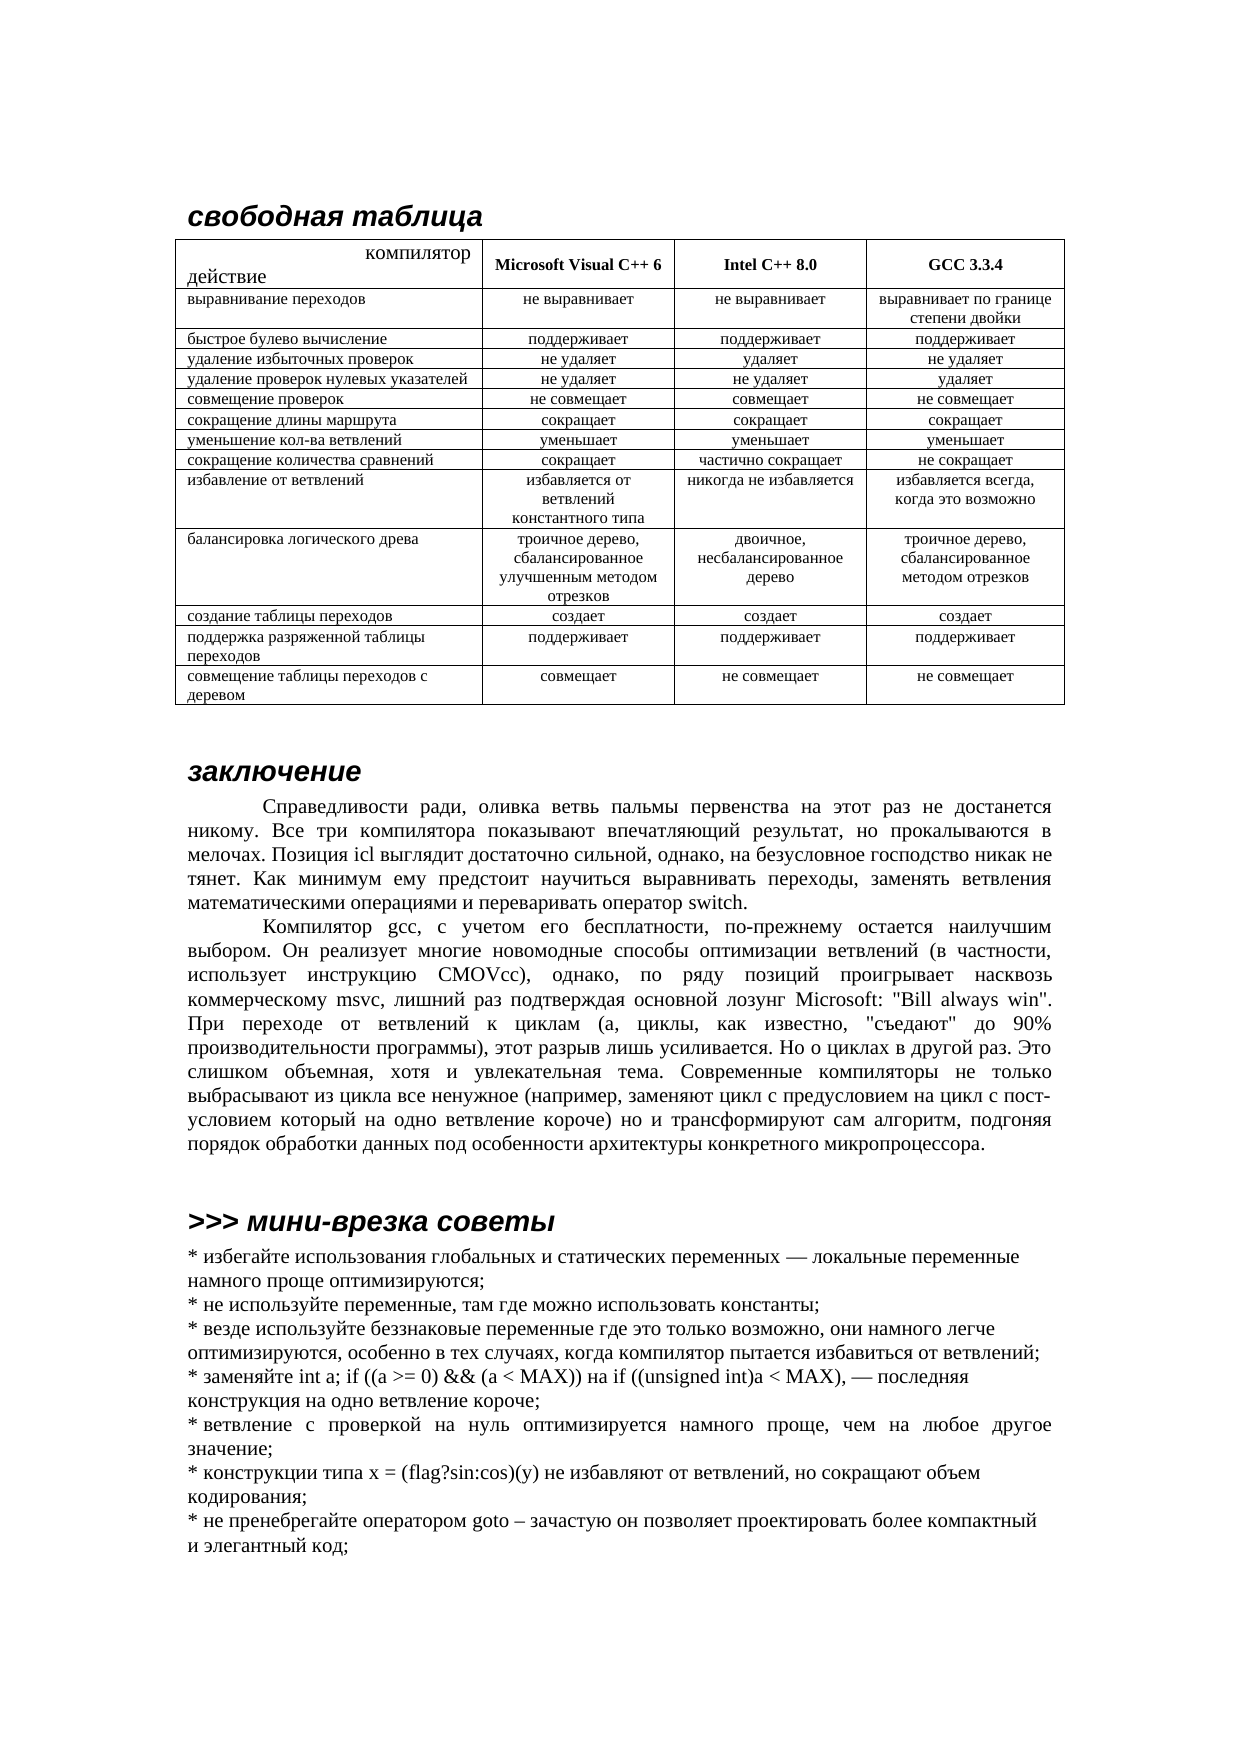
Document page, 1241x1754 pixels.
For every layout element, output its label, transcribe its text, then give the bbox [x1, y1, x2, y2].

table_cell удаляет [675, 349, 866, 368]
table_header GCC 3.3.4 [867, 240, 1064, 288]
text * везде используйте беззнаковые переменные где это только возможно, они намного легче оптимизируются, особенно в тех случаях, когда компилятор пытается избавиться от ветвлений; [187, 1316, 1053, 1364]
table_cell не сокращает [867, 450, 1064, 469]
table_cell частично сокращает [675, 450, 866, 469]
table_cell не выравнивает [483, 289, 674, 327]
text * не используйте переменные, там где можно использовать константы; [187, 1292, 1053, 1316]
subtitle >>> мини-врезка советы [187, 1204, 1053, 1237]
table_header Microsoft Visual C++ 6 [483, 240, 674, 288]
table_cell поддерживает [867, 329, 1064, 348]
subtitle свободная таблица [187, 199, 1053, 233]
table_cell поддерживает [675, 329, 866, 348]
table_cell быстрое булево вычисление [176, 329, 482, 348]
table_cell создает [675, 606, 866, 625]
table_header компилятор действие [176, 240, 482, 288]
table_cell уменьшение кол-ва ветвлений [176, 430, 482, 449]
table_cell поддерживает [483, 329, 674, 348]
table_cell сокращает [675, 409, 866, 428]
table_cell двоичное, несбалансированное дерево [675, 529, 866, 605]
table_cell удаление избыточных проверок [176, 349, 482, 368]
table_cell создает [867, 606, 1064, 625]
table_cell совмещение таблицы переходов с деревом [176, 666, 482, 704]
table_cell создает [483, 606, 674, 625]
table_cell совмещает [675, 389, 866, 408]
text * конструкции типа x = (flag?sin:cos)(y) не избавляют от ветвлений, но сокращают объем кодирования; [187, 1460, 1053, 1508]
table_cell сокращает [867, 409, 1064, 428]
table_cell уменьшает [675, 430, 866, 449]
table_cell поддерживает [867, 626, 1064, 665]
table_cell удаление проверок нулевых указателей [176, 369, 482, 388]
table_cell уменьшает [483, 430, 674, 449]
text Справедливости ради, оливка ветвь пальмы первенства на этот раз не достанется никому. Все три компилятора показывают впечатляющий результат, но прокалываются в мелочах. Позиция icl выглядит достаточно сильной, однако, на безусловное господство никак не тянет. Как минимум ему предстоит научиться выравнивать переходы, заменять ветвления математическими операциями и переваривать оператор switch. [187, 794, 1053, 914]
table_cell избавление от ветвлений [176, 470, 482, 527]
table_cell поддерживает [483, 626, 674, 665]
table_cell удаляет [867, 369, 1064, 388]
text Компилятор gcc, с учетом его бесплатности, по-прежнему остается наилучшим выбором. Он реализует многие новомодные способы оптимизации ветвлений (в частности, использует инструкцию CMOVcc), однако, по ряду позиций проигрывает насквозь коммерческому msvc, лишний раз подтверждая основной лозунг Microsoft: "Bill always win". При переходе от ветвлений к циклам (а, циклы, как известно, "съедают" до 90% производительности программы), этот разрыв лишь усиливается. Но о циклах в другой раз. Это слишком объемная, хотя и увлекательная тема. Современные компиляторы не только выбрасывают из цикла все ненужное (например, заменяют цикл с предусловием на цикл с пост-условием который на одно ветвление короче) но и трансформируют сам алгоритм, подгоняя порядок обработки данных под особенности архитектуры конкретного микропроцессора. [187, 914, 1053, 1155]
table_cell выравнивает по границе степени двойки [867, 289, 1064, 327]
table_cell избавляется от ветвлений константного типа [483, 470, 674, 527]
table_cell балансировка логического древа [176, 529, 482, 605]
table_cell совмещение проверок [176, 389, 482, 408]
table_cell сокращает [483, 450, 674, 469]
table_cell выравнивание переходов [176, 289, 482, 327]
table_cell уменьшает [867, 430, 1064, 449]
table_cell не выравнивает [675, 289, 866, 327]
text * не пренебрегайте оператором goto – зачастую он позволяет проектировать более компактный и элегантный код; [187, 1508, 1053, 1557]
table_cell не удаляет [675, 369, 866, 388]
table_cell не удаляет [867, 349, 1064, 368]
table_cell не удаляет [483, 349, 674, 368]
text * избегайте использования глобальных и статических переменных — локальные переменные намного проще оптимизируются; [187, 1244, 1053, 1292]
table_cell не совмещает [483, 389, 674, 408]
table_cell создание таблицы переходов [176, 606, 482, 625]
table_cell никогда не избавляется [675, 470, 866, 527]
table_cell не совмещает [867, 389, 1064, 408]
table_cell не удаляет [483, 369, 674, 388]
table_cell сокращение количества сравнений [176, 450, 482, 469]
table_cell сокращает [483, 409, 674, 428]
text * ветвление с проверкой на нуль оптимизируется намного проще, чем на любое другое значение; [187, 1412, 1053, 1460]
subtitle заключение [187, 754, 1053, 788]
text * заменяйте int a; if ((a >= 0) && (a < MAX)) на if ((unsigned int)a < MAX), — последняя конструкция на одно ветвление короче; [187, 1364, 1053, 1412]
table_cell не совмещает [867, 666, 1064, 704]
table_cell поддерживает [675, 626, 866, 665]
table_cell не совмещает [675, 666, 866, 704]
table_cell сокращение длины маршрута [176, 409, 482, 428]
table_cell троичное дерево, сбалансированное улучшенным методом отрезков [483, 529, 674, 605]
table_cell троичное дерево, сбалансированное методом отрезков [867, 529, 1064, 605]
table_cell совмещает [483, 666, 674, 704]
table_cell избавляется всегда, когда это возможно [867, 470, 1064, 527]
table_cell поддержка разряженной таблицы переходов [176, 626, 482, 665]
table_header Intel C++ 8.0 [675, 240, 866, 288]
